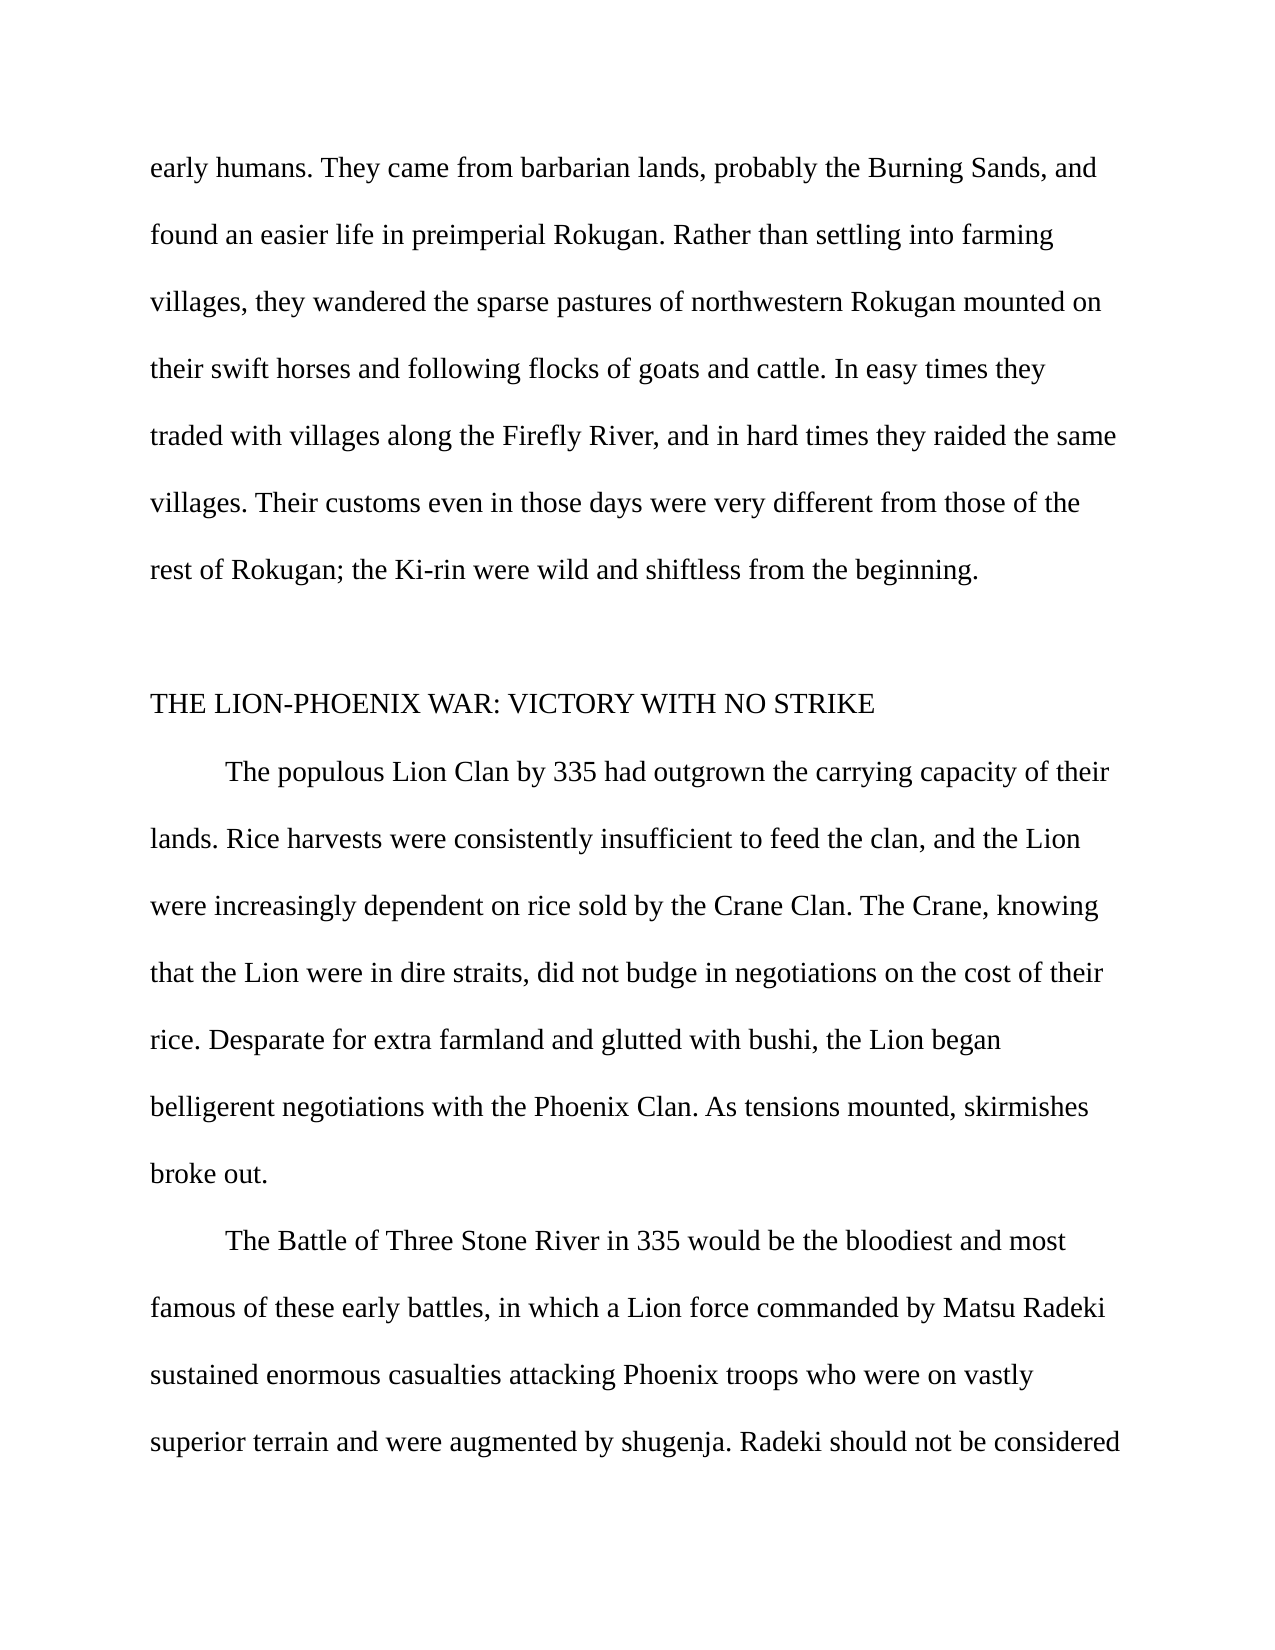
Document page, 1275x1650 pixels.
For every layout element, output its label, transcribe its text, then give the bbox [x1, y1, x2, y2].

text THE LION-PHOENIX WAR: VICTORY WITH NO STRIKE [150, 687, 1125, 720]
text The populous Lion Clan by 335 had outgrown the carrying capacity of their lands. Rice harvests were consistently insufficient to feed the clan, and the Lion were increasingly dependent on rice sold by the Crane Clan. The Crane, knowing that the Lion were in dire straits, did not budge in negotiations on the cost of their rice. Desparate for extra farmland and glutted with bushi, the Lion began belligerent negotiations with the Phoenix Clan. As tensions mounted, skirmishes broke out. [150, 754, 1125, 1190]
text early humans. They came from barbarian lands, probably the Burning Sands, and found an easier life in preimperial Rokugan. Rather than settling into farming villages, they wandered the sparse pastures of northwestern Rokugan mounted on their swift horses and following flocks of goats and cattle. In easy times they traded with villages along the Firefly River, and in hard times they raided the same villages. Their customs even in those days were very different from those of the rest of Rokugan; the Ki-rin were wild and shiftless from the beginning. [150, 150, 1125, 586]
text The Battle of Three Stone River in 335 would be the bloodiest and most famous of these early battles, in which a Lion force commanded by Matsu Radeki sustained enormous casualties attacking Phoenix troops who were on vastly superior terrain and were augmented by shugenja. Radeki should not be considered [150, 1223, 1125, 1458]
